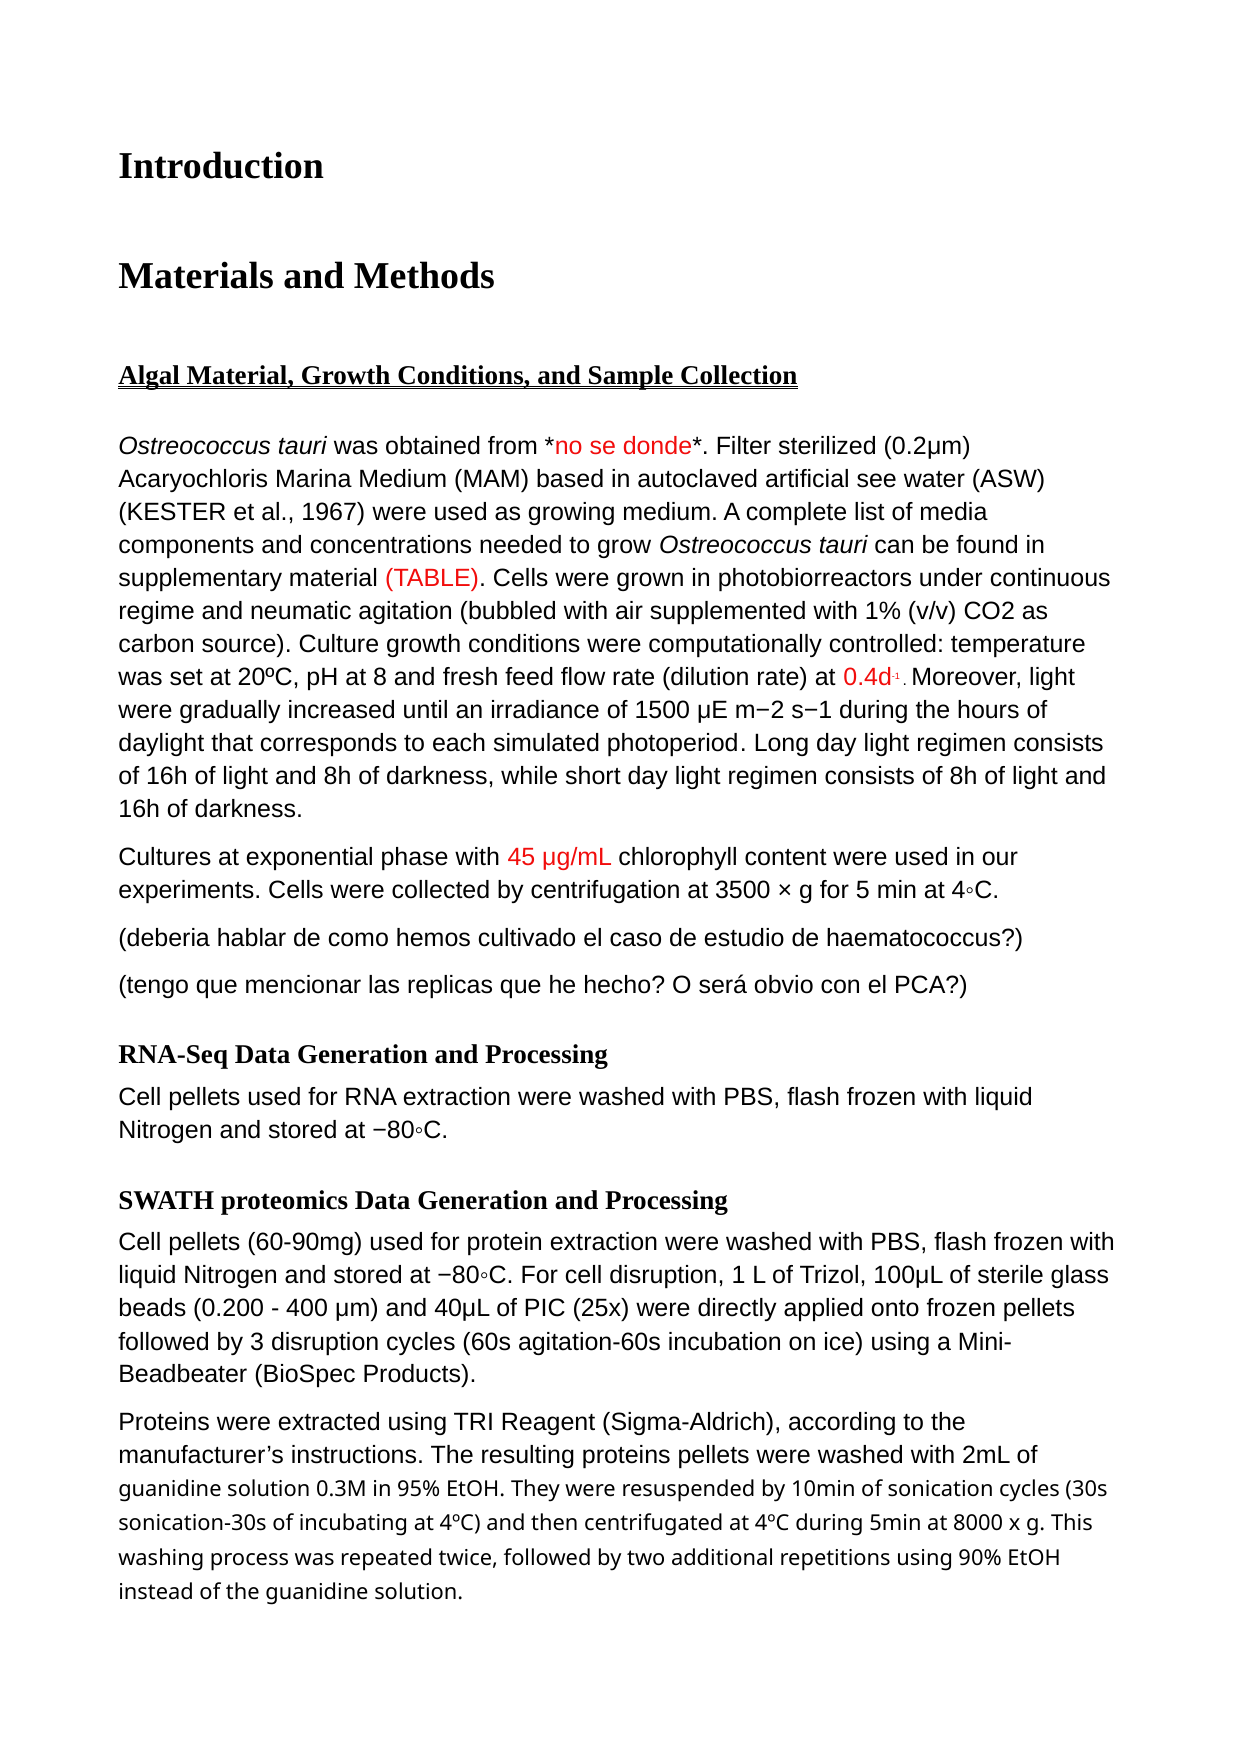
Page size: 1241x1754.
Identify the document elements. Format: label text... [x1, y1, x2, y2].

subtitle Materials and Methods [118, 253, 1122, 297]
text Proteins were extracted using TRI Reagent (Sigma-Aldrich), according to the manufacturer’s instructions. The resulting proteins pellets were washed with 2mL of guanidine solution 0.3M in 95% EtOH. They were resuspended by 10min of sonication cycles (30s sonication-30s of incubating at 4ºC) and then centrifugated at 4ºC during 5min at 8000 x g. This washing process was repeated twice, followed by two additional repetitions using 90% EtOH instead of the guanidine solution. [118, 1407, 1122, 1606]
subtitle Algal Material, Growth Conditions, and Sample Collection [118, 359, 1122, 390]
subtitle Introduction [118, 143, 1122, 187]
text SWATH proteomics Data Generation and Processing [118, 1184, 1122, 1215]
text (tengo que mencionar las replicas que he hecho? O será obvio con el PCA?) [118, 970, 1122, 999]
text (deberia hablar de como hemos cultivado el caso de estudio de haematococcus?) [118, 923, 1122, 951]
text Ostreococcus tauri was obtained from *no se donde*. Filter sterilized (0.2μm) Acaryochloris Marina Medium (MAM) based in autoclaved artificial see water (ASW) (KESTER et al., 1967)⁠ were used as growing medium. A complete list of media components and concentrations needed to grow Ostreococcus tauri can be found in supplementary material (TABLE). Cells were grown in photobiorreactors under continuous regime and neumatic agitation (bubbled with air supplemented with 1% (v/v) CO2 as carbon source). Culture growth conditions were computationally controlled: temperature was set at 20ºC, pH at 8 and fresh feed flow rate (dilution rate) at 0.4d-1 . Moreover, light were gradually increased until an irradiance of 1500 μE m−2 s−1 during the hours of daylight that corresponds to each simulated photoperiod. Long day light regimen consists of 16h of light and 8h of darkness, while short day light regimen consists of 8h of light and 16h of darkness. [118, 431, 1122, 823]
text RNA-Seq Data Generation and Processing [118, 1039, 1122, 1070]
text Cell pellets (60-90mg) used for protein extraction were washed with PBS, flash frozen with liquid Nitrogen and stored at −80◦C. For cell disruption, 1 L of Trizol, 100μL of sterile glass beads (0.200 - 400 μm) and 40μL of PIC (25x) were directly applied onto frozen pellets followed by 3 disruption cycles (60s agitation-60s incubation on ice) using a Mini-Beadbeater (BioSpec Products). [118, 1227, 1122, 1388]
text Cell pellets used for RNA extraction were washed with PBS, flash frozen with liquid Nitrogen and stored at −80◦C. [118, 1082, 1122, 1144]
text Cultures at exponential phase with 45 μg/mL chlorophyll content were used in our experiments. Cells were collected by centrifugation at 3500 × g for 5 min at 4◦C. [118, 842, 1122, 904]
